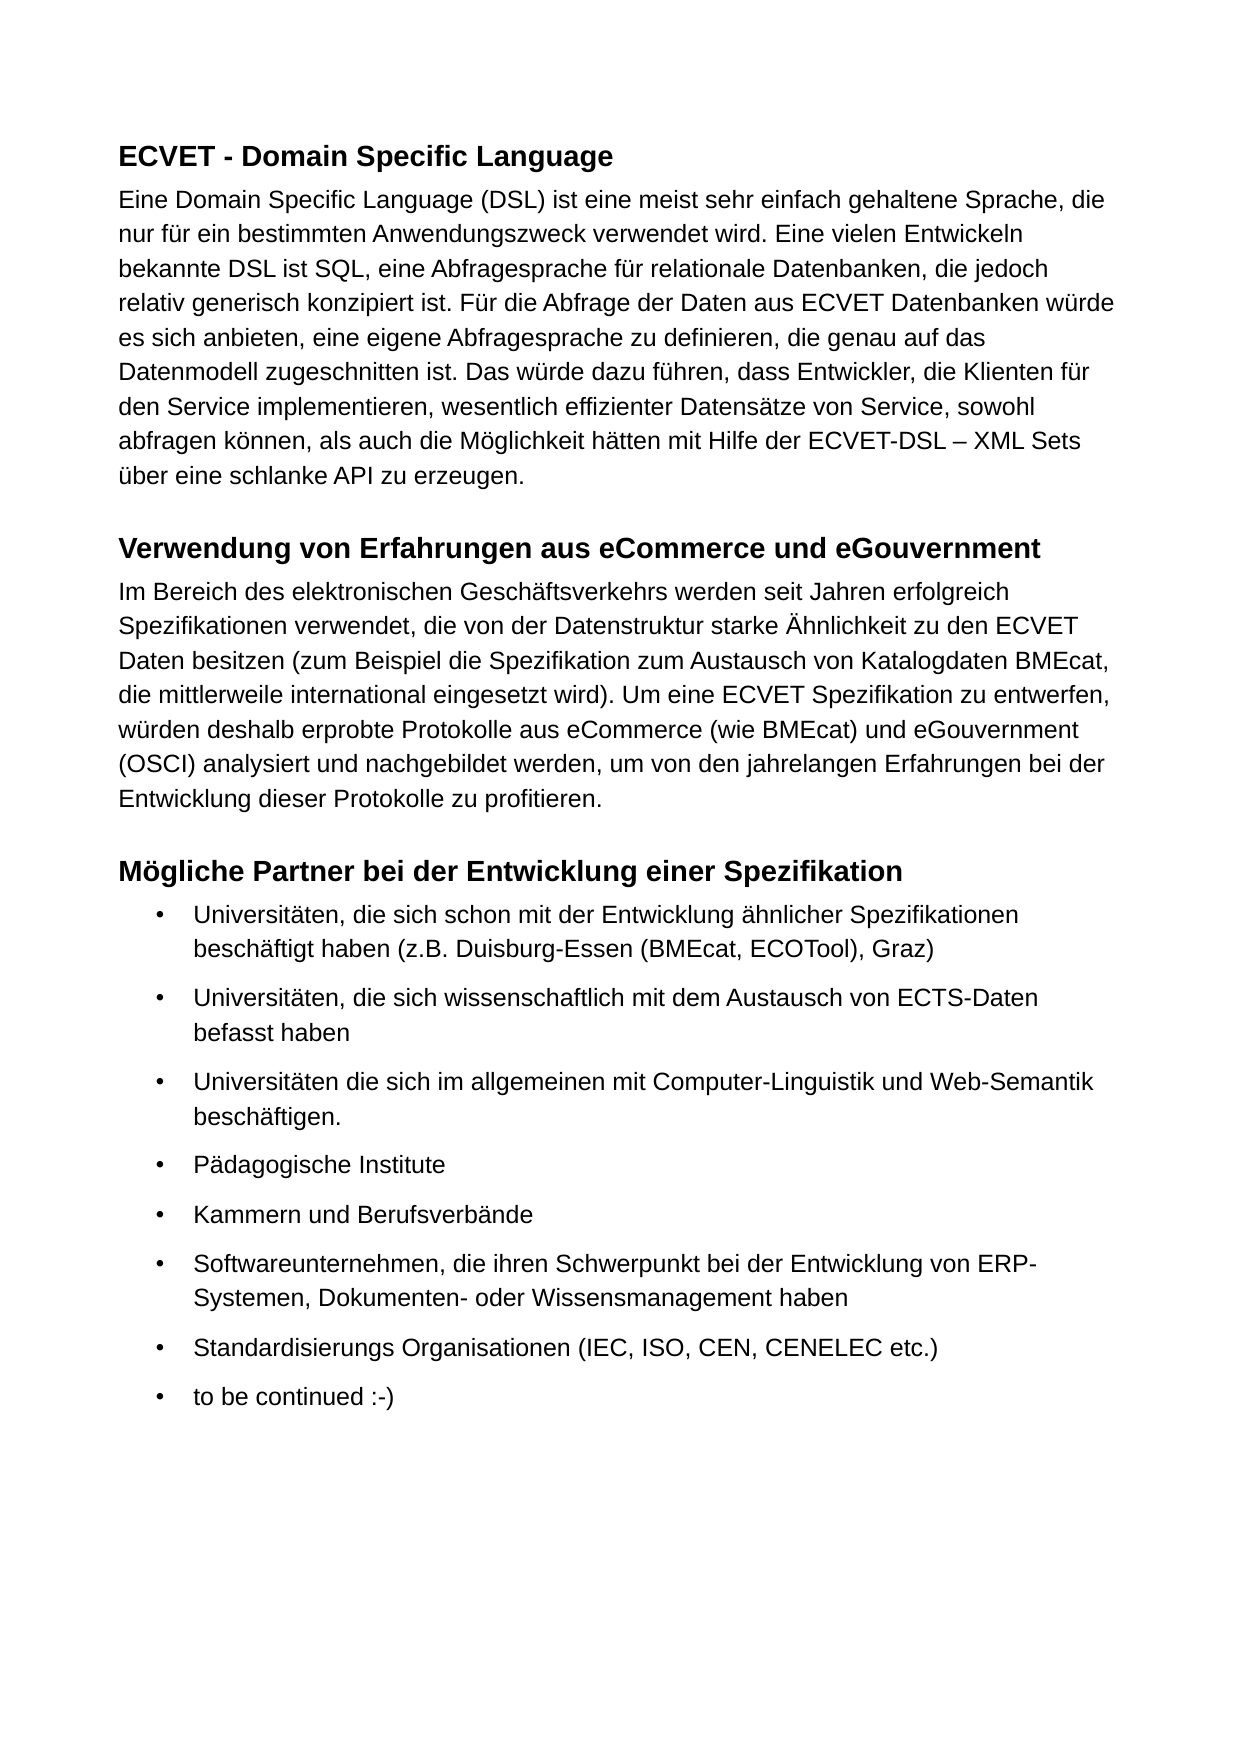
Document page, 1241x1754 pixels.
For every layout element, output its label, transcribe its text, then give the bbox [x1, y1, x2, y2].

text Im Bereich des elektronischen Geschäftsverkehrs werden seit Jahren erfolgreich Spezifikationen verwendet, die von der Datenstruktur starke Ähnlichkeit zu den ECVET Daten besitzen (zum Beispiel die Spezifikation zum Austausch von Katalogdaten BMEcat, die mittlerweile international eingesetzt wird). Um eine ECVET Spezifikation zu entwerfen, würden deshalb erprobte Protokolle aus eCommerce (wie BMEcat) und eGouvernment (OSCI) analysiert und nachgebildet werden, um von den jahrelangen Erfahrungen bei der Entwicklung dieser Protokolle zu profitieren. [118, 577, 1122, 812]
list Pädagogische Institute [156, 1151, 1122, 1179]
list Standardisierungs Organisationen (IEC, ISO, CEN, CENELEC etc.) [156, 1332, 1122, 1361]
subtitle ECVET - Domain Specific Language [118, 139, 1122, 172]
list to be continued :-) [156, 1382, 1122, 1411]
text Eine Domain Specific Language (DSL) ist eine meist sehr einfach gehaltene Sprache, die nur für ein bestimmten Anwendungszweck verwendet wird. Eine vielen Entwickeln bekannte DSL ist SQL, eine Abfragesprache für relationale Datenbanken, die jedoch relativ generisch konzipiert ist. Für die Abfrage der Daten aus ECVET Datenbanken würde es sich anbieten, eine eigene Abfragesprache zu definieren, die genau auf das Datenmodell zugeschnitten ist. Das würde dazu führen, dass Entwickler, die Klienten für den Service implementieren, wesentlich effizienter Datensätze von Service, sowohl abfragen können, als auch die Möglichkeit hätten mit Hilfe der ECVET-DSL – XML Sets über eine schlanke API zu erzeugen. [118, 185, 1122, 489]
list Universitäten die sich im allgemeinen mit Computer-Linguistik und Web-Semantik beschäftigen. [156, 1067, 1122, 1130]
subtitle Mögliche Partner bei der Entwicklung einer Spezifikation [118, 853, 1122, 887]
list Kammern und Berufsverbände [156, 1200, 1122, 1228]
list Universitäten, die sich wissenschaftlich mit dem Austausch von ECTS-Daten befasst haben [156, 983, 1122, 1047]
list Softwareunternehmen, die ihren Schwerpunkt bei der Entwicklung von ERP-Systemen, Dokumenten- oder Wissensmanagement haben [156, 1249, 1122, 1312]
list Universitäten, die sich schon mit der Entwicklung ähnlicher Spezifikationen beschäftigt haben (z.B. Duisburg-Essen (BMEcat, ECOTool), Graz) [156, 899, 1122, 963]
subtitle Verwendung von Erfahrungen aus eCommerce und eGouvernment [118, 531, 1122, 564]
